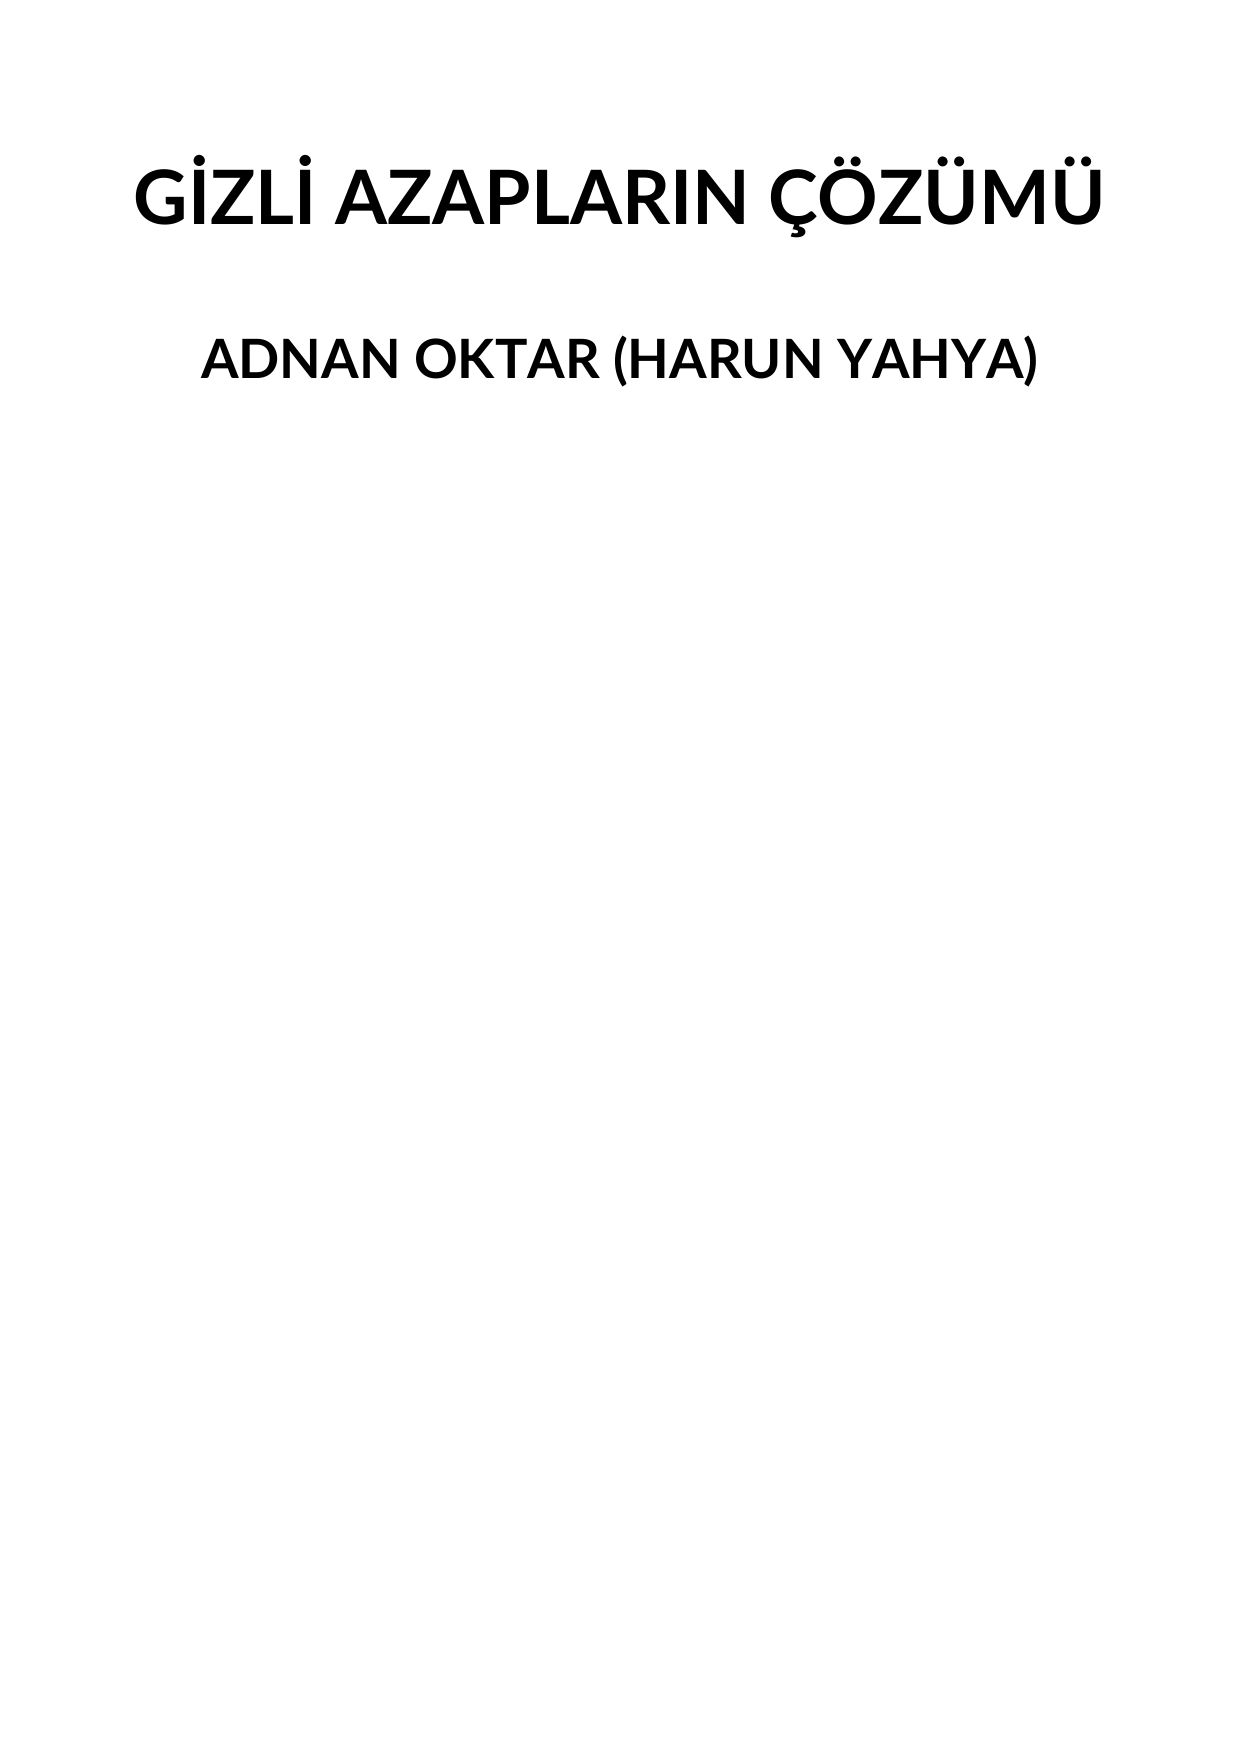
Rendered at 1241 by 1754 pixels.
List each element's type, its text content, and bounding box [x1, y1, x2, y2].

text ADNAN OKTAR (HARUN YAHYA) [75, 325, 1165, 390]
subtitle GİZLİ AZAPLARIN ÇÖZÜMÜ [75, 150, 1165, 240]
